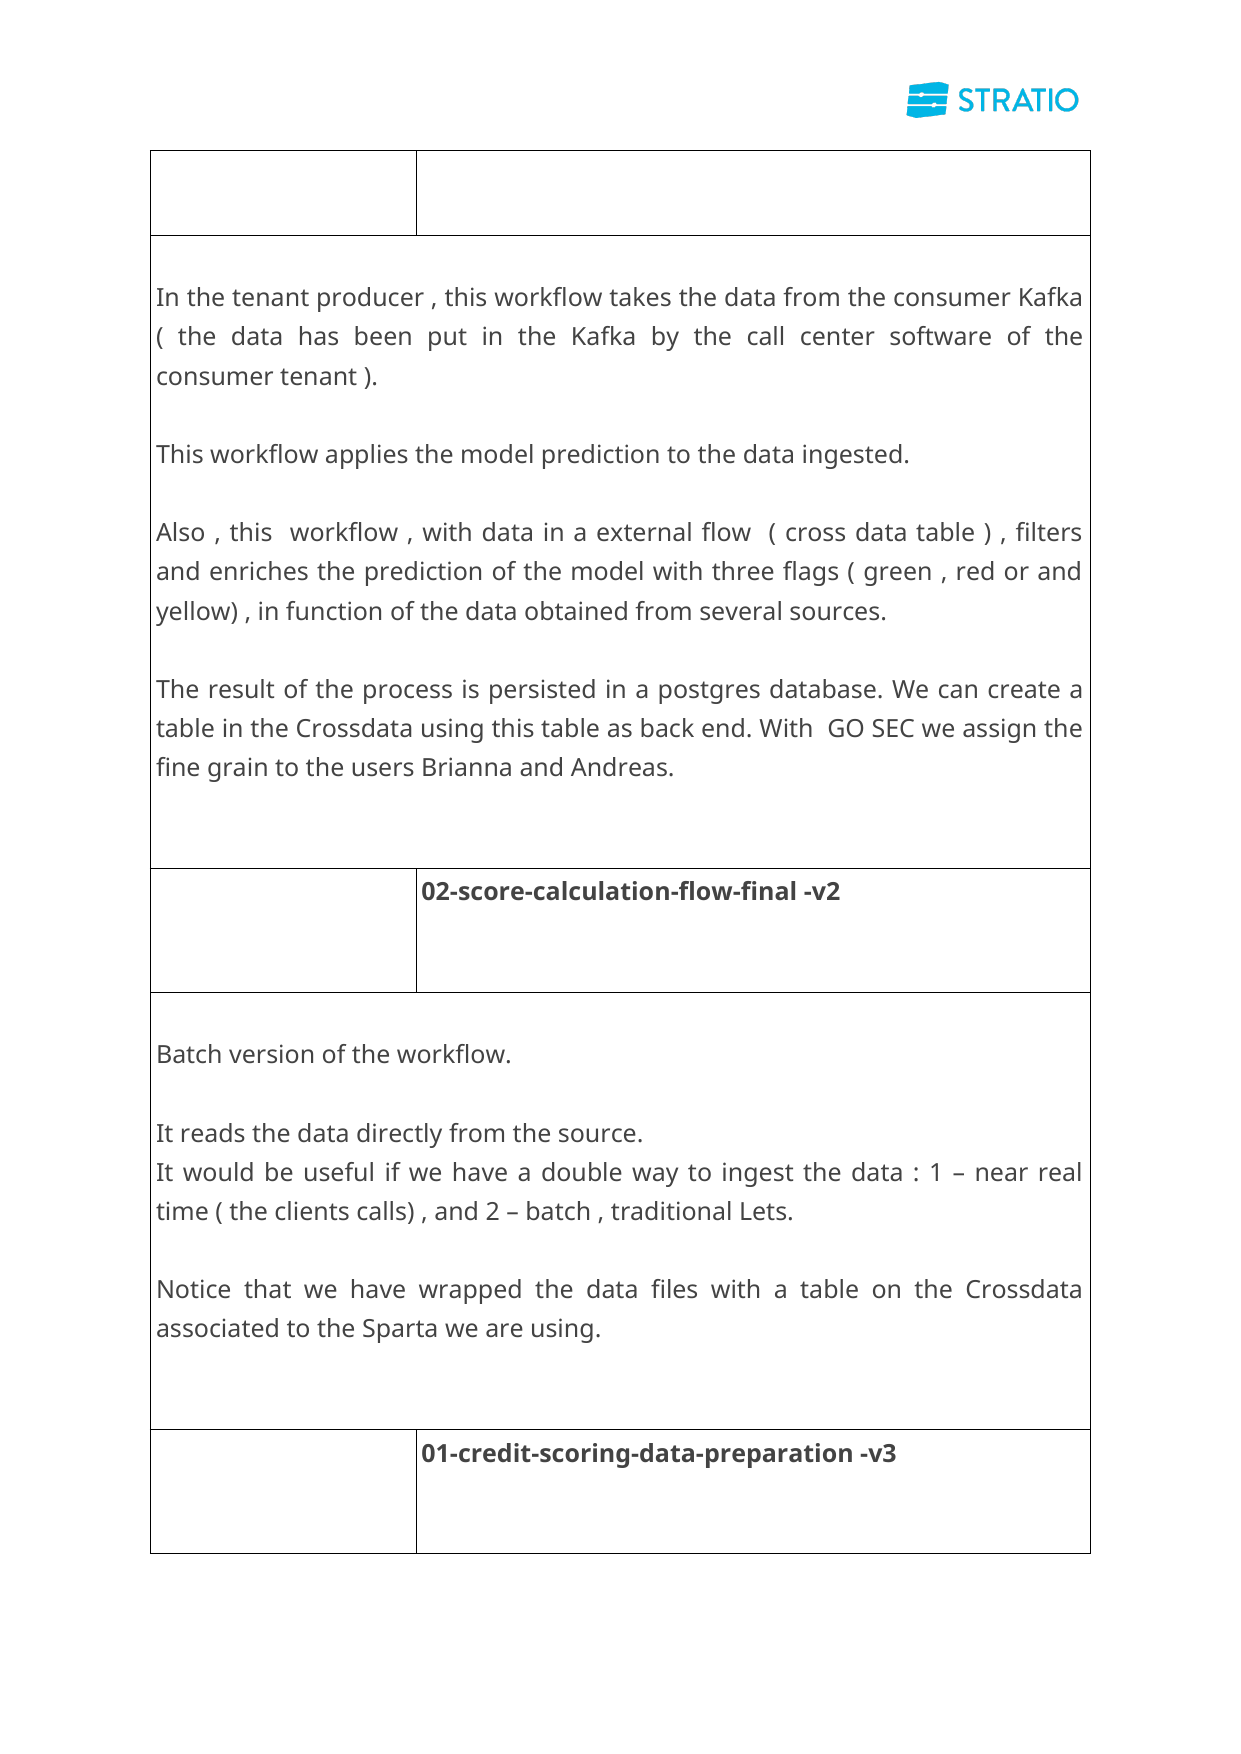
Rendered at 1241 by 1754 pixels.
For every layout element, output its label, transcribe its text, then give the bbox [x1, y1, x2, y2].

table_header 01-credit-scoring-data-preparation -v3 [417, 1430, 1090, 1553]
table_header 02-score-calculation-flow-final -v2 [417, 869, 1090, 992]
table_cell [417, 151, 1090, 235]
table_cell In the tenant producer , this workflow takes the data from the consumer Kafka ( the data has been put in the Kafka by the call center software of the consumer tenant ). This workflow applies the model prediction to the data ingested. Also , this workflow , with data in a external flow ( cross data table ) , filters and enriches the prediction of the model with three flags ( green , red or and yellow) , in function of the data obtained from several sources. The result of the process is persisted in a postgres database. We can create a table in the Crossdata using this table as back end. With GO SEC we assign the fine grain to the users Brianna and Andreas. [151, 236, 1090, 868]
table_header [151, 869, 416, 992]
table_cell [151, 151, 416, 235]
picture [901, 78, 1087, 119]
table_header [151, 1430, 416, 1553]
table_cell Batch version of the workflow. It reads the data directly from the source. It would be useful if we have a double way to ingest the data : 1 – near real time ( the clients calls) , and 2 – batch , traditional Lets. Notice that we have wrapped the data files with a table on the Crossdata associated to the Sparta we are using. [151, 993, 1090, 1429]
